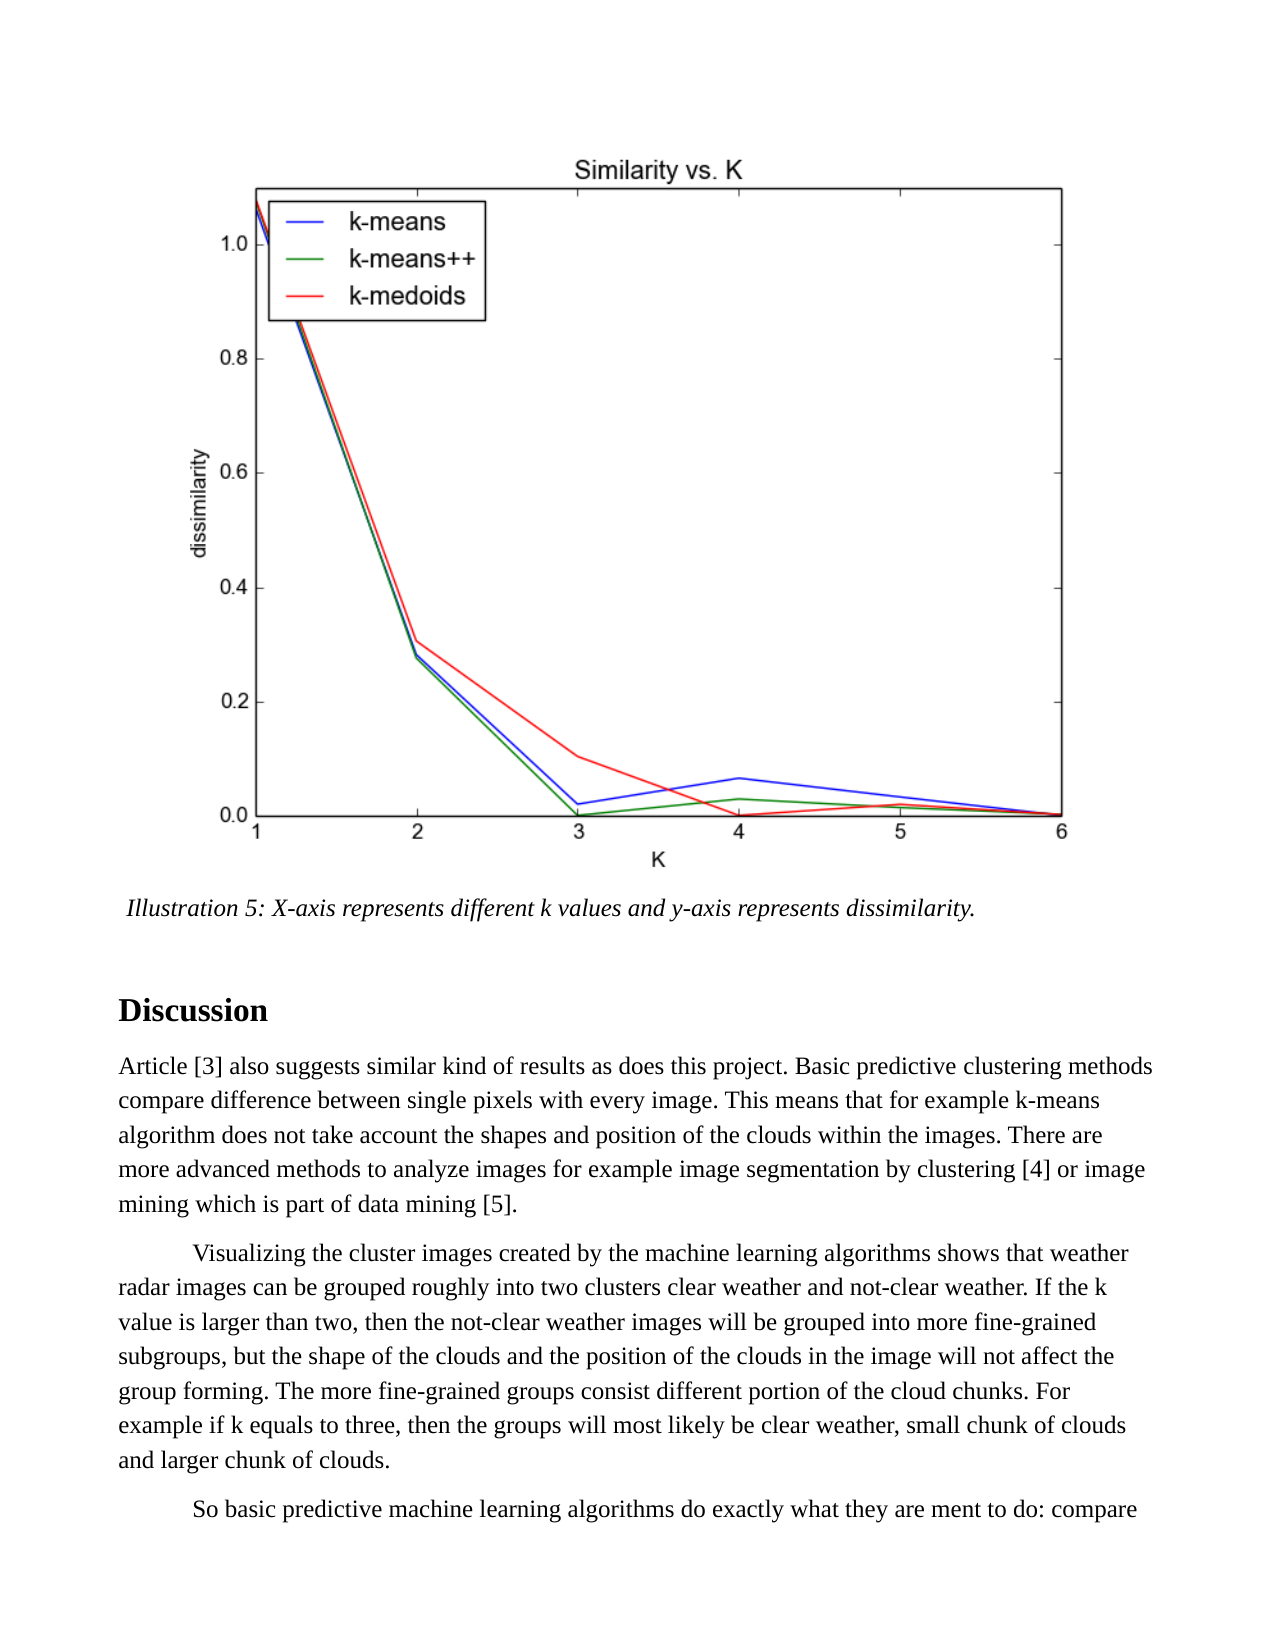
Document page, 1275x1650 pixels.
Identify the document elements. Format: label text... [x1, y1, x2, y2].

text Article [3] also suggests similar kind of results as does this project. Basic predictive clustering methods compare difference between single pixels with every image. This means that for example k-means algorithm does not take account the shapes and position of the clouds within the images. There are more advanced methods to analyze images for example image segmentation by clustering [4] or image mining which is part of data mining [5]. [118, 1051, 1157, 1218]
text So basic predictive machine learning algorithms do exactly what they are ment to do: compare [118, 1494, 1157, 1523]
text Discussion [118, 990, 1157, 1029]
picture [126, 110, 1165, 894]
text Visualizing the cluster images created by the machine learning algorithms shows that weather radar images can be grouped roughly into two clusters clear weather and not-clear weather. If the k value is larger than two, then the not-clear weather images will be grouped into more fine-grained subgroups, but the shape of the clouds and the position of the clouds in the image will not affect the group forming. The more fine-grained groups consist different portion of the cloud chunks. For example if k equals to three, then the groups will most likely be clear weather, small chunk of clouds and larger chunk of clouds. [118, 1238, 1157, 1473]
text Illustration 5: X-axis represents different k values and y-axis represents dissimilarity. [126, 894, 1165, 922]
